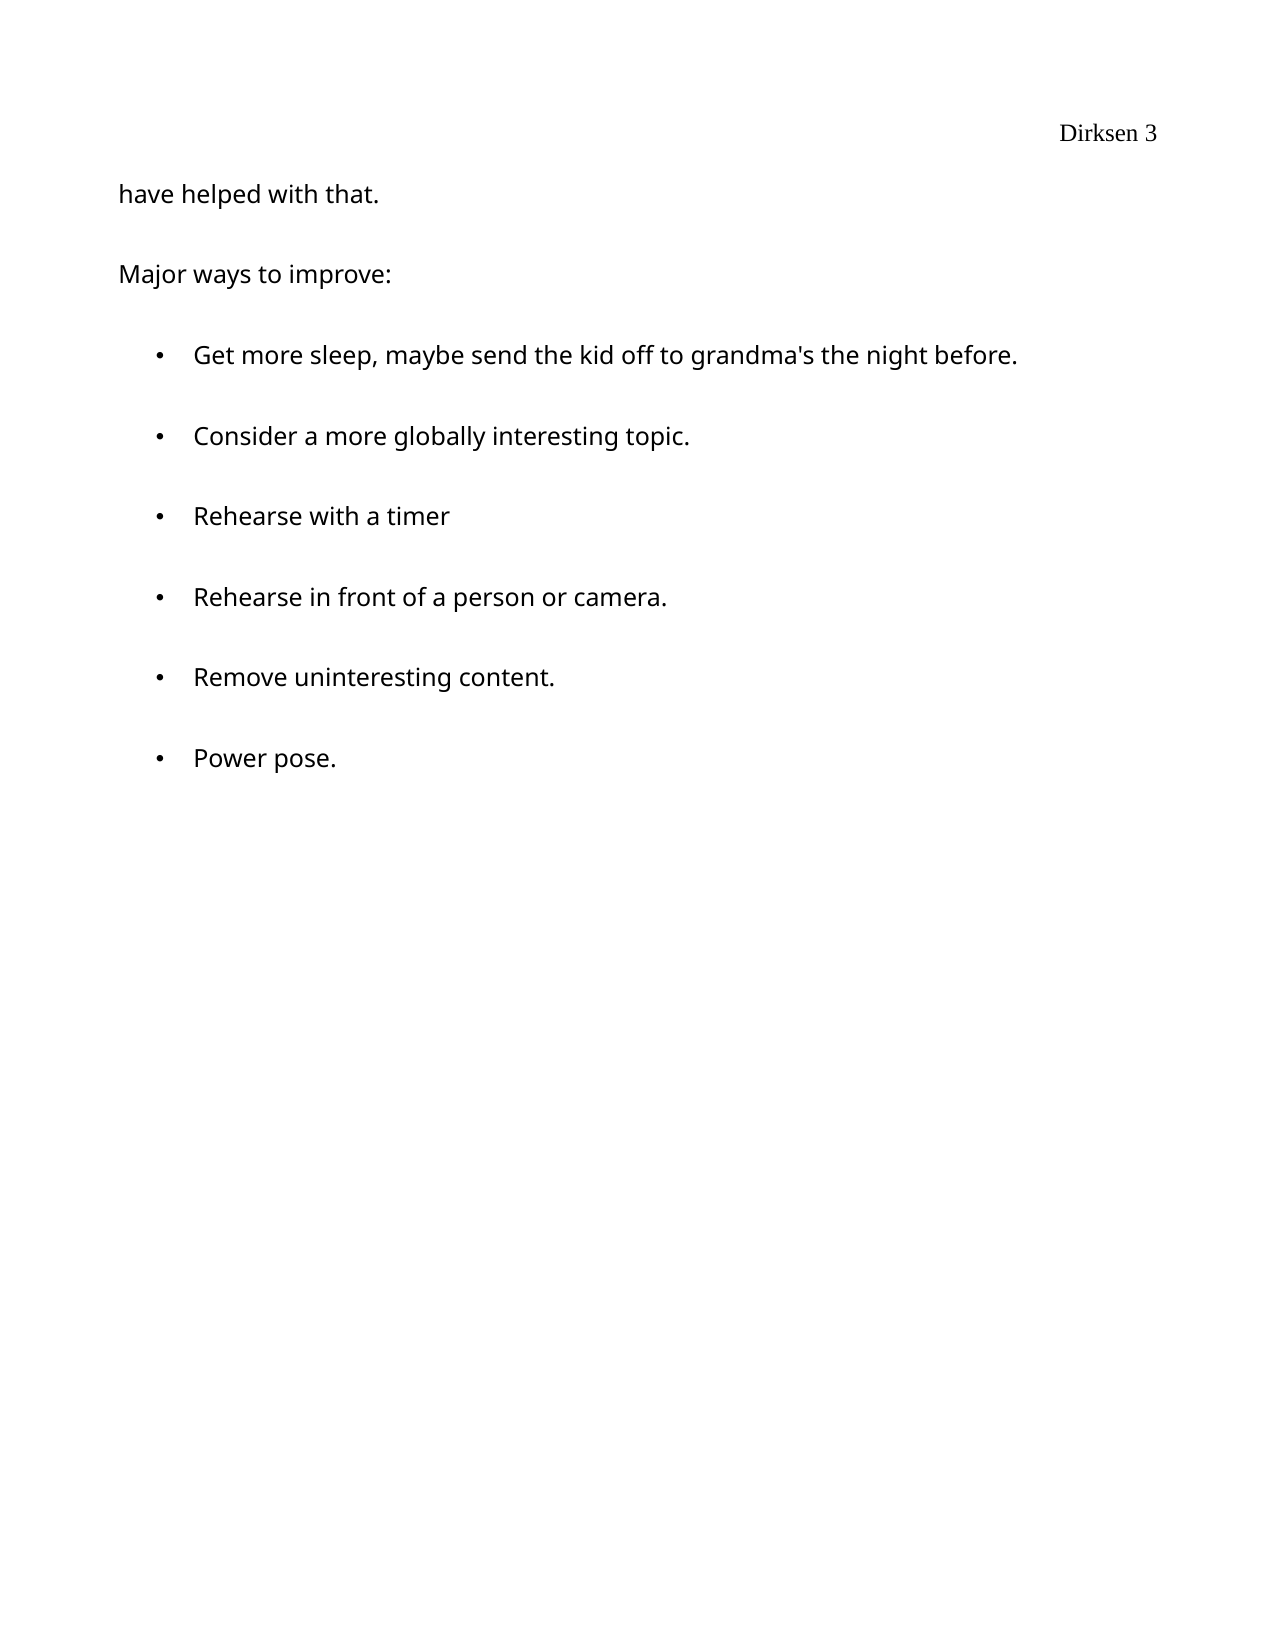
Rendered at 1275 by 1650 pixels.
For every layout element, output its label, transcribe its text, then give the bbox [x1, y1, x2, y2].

list Consider a more globally interesting topic. [156, 418, 1157, 452]
text have helped with that. [118, 176, 1157, 210]
text Major ways to improve: [118, 257, 1157, 291]
list Power pose. [156, 741, 1157, 775]
list Rehearse in front of a person or camera. [156, 579, 1157, 613]
list Rehearse with a timer [156, 499, 1157, 533]
list Remove uninteresting content. [156, 660, 1157, 694]
list Get more sleep, maybe send the kid off to grandma's the night before. [156, 338, 1157, 372]
